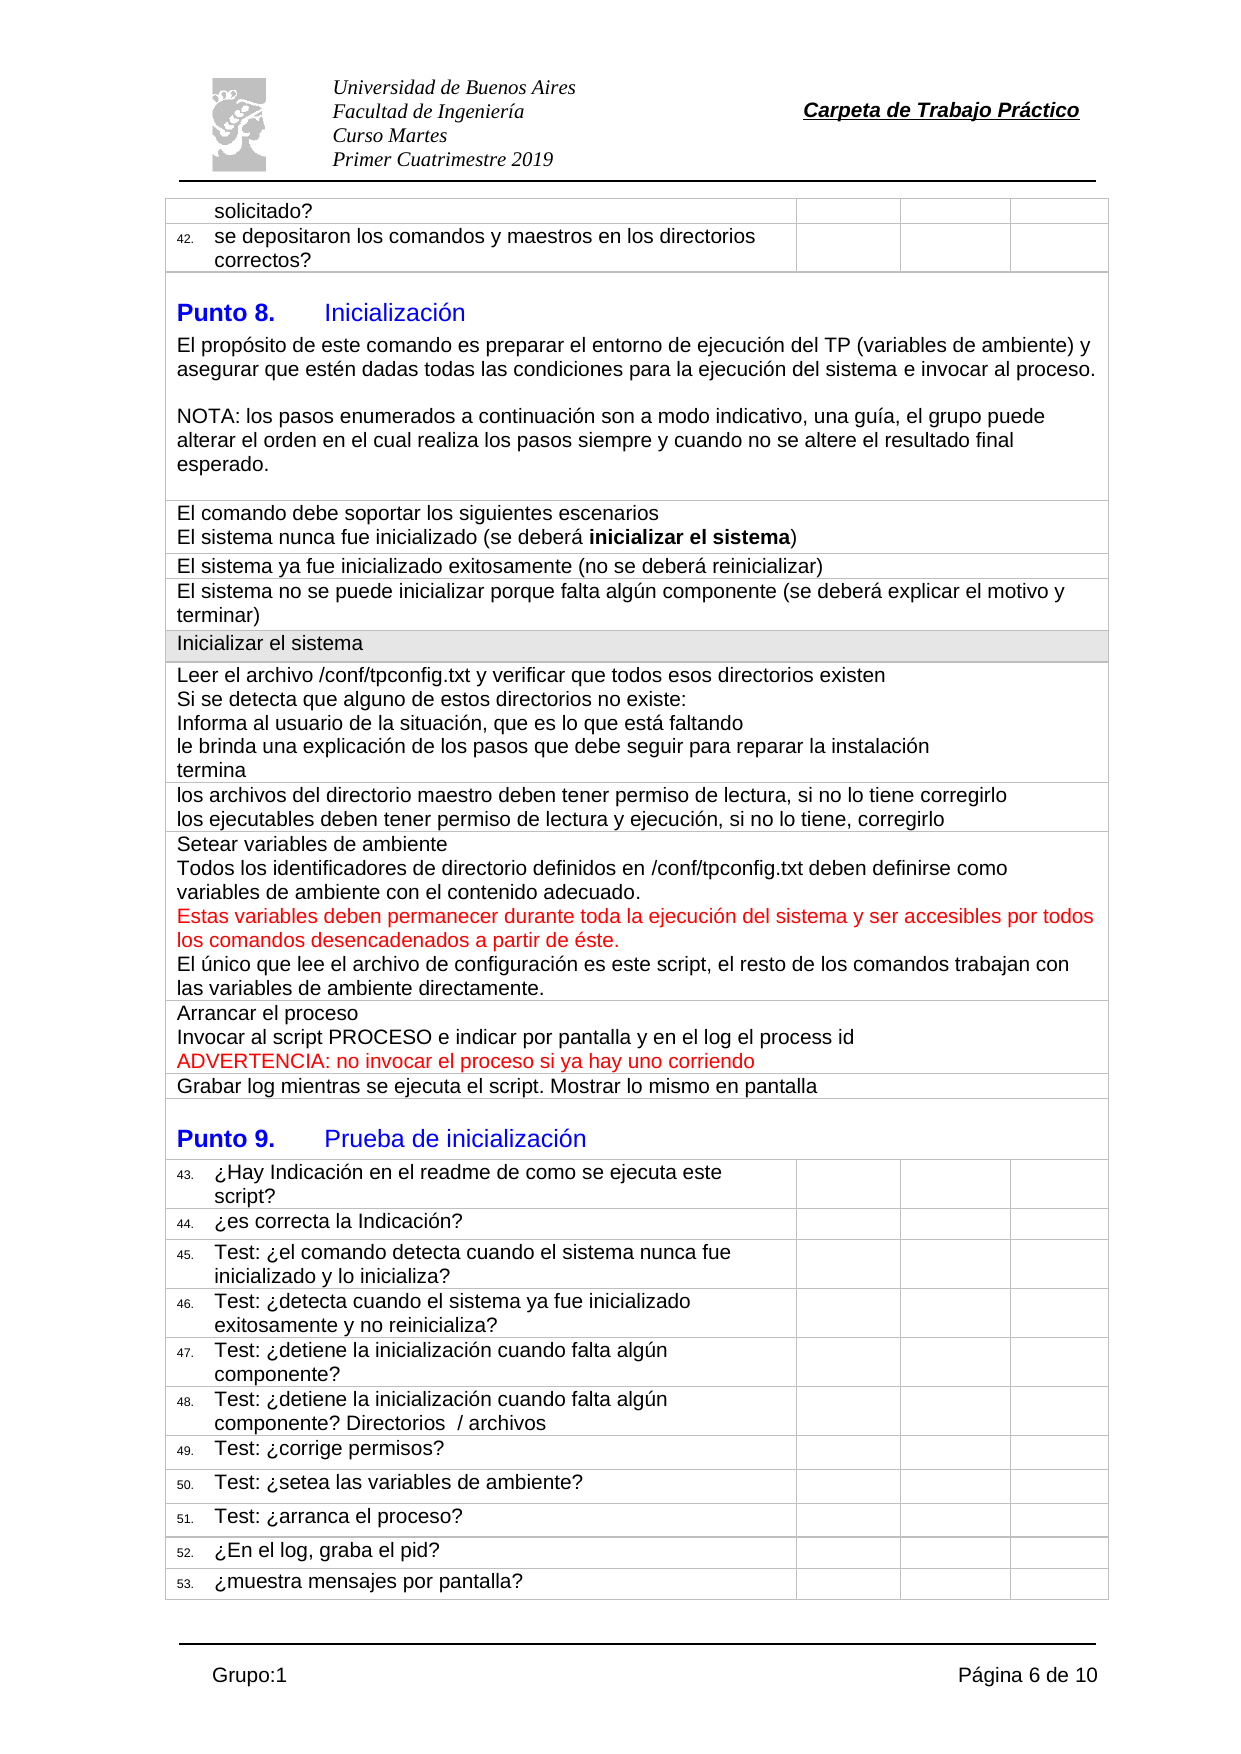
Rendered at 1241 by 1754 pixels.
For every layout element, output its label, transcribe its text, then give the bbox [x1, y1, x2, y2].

table_cell Leer el archivo /conf/tpconfig.txt y verificar que todos esos directorios existen Si se detecta que alguno de estos directorios no existe: Informa al usuario de la situación, que es lo que está faltando le brinda una explicación de los pasos que debe seguir para reparar la instalación termina [166, 663, 1108, 782]
table_cell El sistema no se puede inicializar porque falta algún componente (se deberá explicar el motivo y terminar) [166, 579, 1108, 630]
table_cell El sistema ya fue inicializado exitosamente (no se deberá reinicializar) [166, 554, 1108, 578]
table_cell [1011, 1240, 1108, 1288]
table_cell ¿En el log, graba el pid? [166, 1538, 796, 1568]
table_cell [1011, 199, 1108, 222]
table_cell los archivos del directorio maestro deben tener permiso de lectura, si no lo tiene corregirlo los ejecutables deben tener permiso de lectura y ejecución, si no lo tiene, corregirlo [166, 783, 1108, 831]
table_cell ¿muestra mensajes por pantalla? [166, 1569, 796, 1599]
table_cell [1011, 1569, 1108, 1599]
table_cell [1011, 1209, 1108, 1239]
table_cell [901, 1338, 1010, 1386]
table_cell Inicialización El propósito de este comando es preparar el entorno de ejecución del TP (variables de ambiente) y asegurar que estén dadas todas las condiciones para la ejecución del sistema e invocar al proceso. NOTA: los pasos enumerados a continuación son a modo indicativo, una guía, el grupo puede alterar el orden en el cual realiza los pasos siempre y cuando no se altere el resultado final esperado. [166, 273, 1108, 500]
table_cell [1011, 1470, 1108, 1503]
table_cell [797, 199, 900, 222]
table_cell [901, 1436, 1010, 1469]
table_cell [901, 1289, 1010, 1337]
table_cell [797, 1538, 900, 1568]
table_cell se depositaron los comandos y maestros en los directorios correctos? [166, 224, 796, 271]
table_cell [901, 1387, 1010, 1435]
table_cell [797, 1387, 900, 1435]
table_cell [797, 1470, 900, 1503]
table_cell [1011, 1504, 1108, 1536]
table_cell Inicializar el sistema [166, 631, 1108, 661]
table_cell [901, 1569, 1010, 1599]
table_cell solicitado? [166, 199, 796, 222]
table_cell Setear variables de ambiente Todos los identificadores de directorio definidos en /conf/tpconfig.txt deben definirse como variables de ambiente con el contenido adecuado. Estas variables deben permanecer durante toda la ejecución del sistema y ser accesibles por todos los comandos desencadenados a partir de éste. El único que lee el archivo de configuración es este script, el resto de los comandos trabajan con las variables de ambiente directamente. [166, 832, 1108, 1000]
table_cell ¿es correcta la Indicación? [166, 1209, 796, 1239]
picture [210, 75, 273, 174]
table_cell [901, 1209, 1010, 1239]
table_cell [797, 1569, 900, 1599]
table_cell [797, 1504, 900, 1536]
table_cell [901, 199, 1010, 222]
table_cell Arrancar el proceso Invocar al script PROCESO e indicar por pantalla y en el log el process id ADVERTENCIA: no invocar el proceso si ya hay uno corriendo [166, 1001, 1108, 1073]
table_cell Test: ¿detiene la inicialización cuando falta algún componente? [166, 1338, 796, 1386]
table_cell Test: ¿corrige permisos? [166, 1436, 796, 1469]
table_cell [1011, 1436, 1108, 1469]
table_cell [1011, 1538, 1108, 1568]
table_cell Test: ¿detiene la inicialización cuando falta algún componente? Directorios / archivos [166, 1387, 796, 1435]
table_cell [1011, 1289, 1108, 1337]
table_cell [797, 1160, 900, 1208]
table_cell Test: ¿setea las variables de ambiente? [166, 1470, 796, 1503]
table_cell El comando debe soportar los siguientes escenarios El sistema nunca fue inicializado (se deberá inicializar el sistema) [166, 501, 1108, 553]
table_cell Test: ¿el comando detecta cuando el sistema nunca fue inicializado y lo inicializa? [166, 1240, 796, 1288]
table_cell ¿Hay Indicación en el readme de como se ejecuta este script? [166, 1160, 796, 1208]
table_cell [797, 1240, 900, 1288]
table_cell [1011, 1160, 1108, 1208]
table_cell [797, 1338, 900, 1386]
table_cell [901, 1240, 1010, 1288]
table_cell [901, 1504, 1010, 1536]
table_cell Test: ¿detecta cuando el sistema ya fue inicializado exitosamente y no reinicializa? [166, 1289, 796, 1337]
table_cell [901, 1470, 1010, 1503]
table_cell [901, 1160, 1010, 1208]
table_cell Prueba de inicialización [166, 1099, 1108, 1159]
table_cell [797, 1209, 900, 1239]
table_cell Grabar log mientras se ejecuta el script. Mostrar lo mismo en pantalla [166, 1074, 1108, 1098]
table_cell [901, 224, 1010, 271]
table_cell [797, 1436, 900, 1469]
table_cell [901, 1538, 1010, 1568]
table_cell [1011, 224, 1108, 271]
table_cell [1011, 1338, 1108, 1386]
table_cell [797, 224, 900, 271]
table_cell [1011, 1387, 1108, 1435]
table_cell Test: ¿arranca el proceso? [166, 1504, 796, 1536]
table_cell [797, 1289, 900, 1337]
